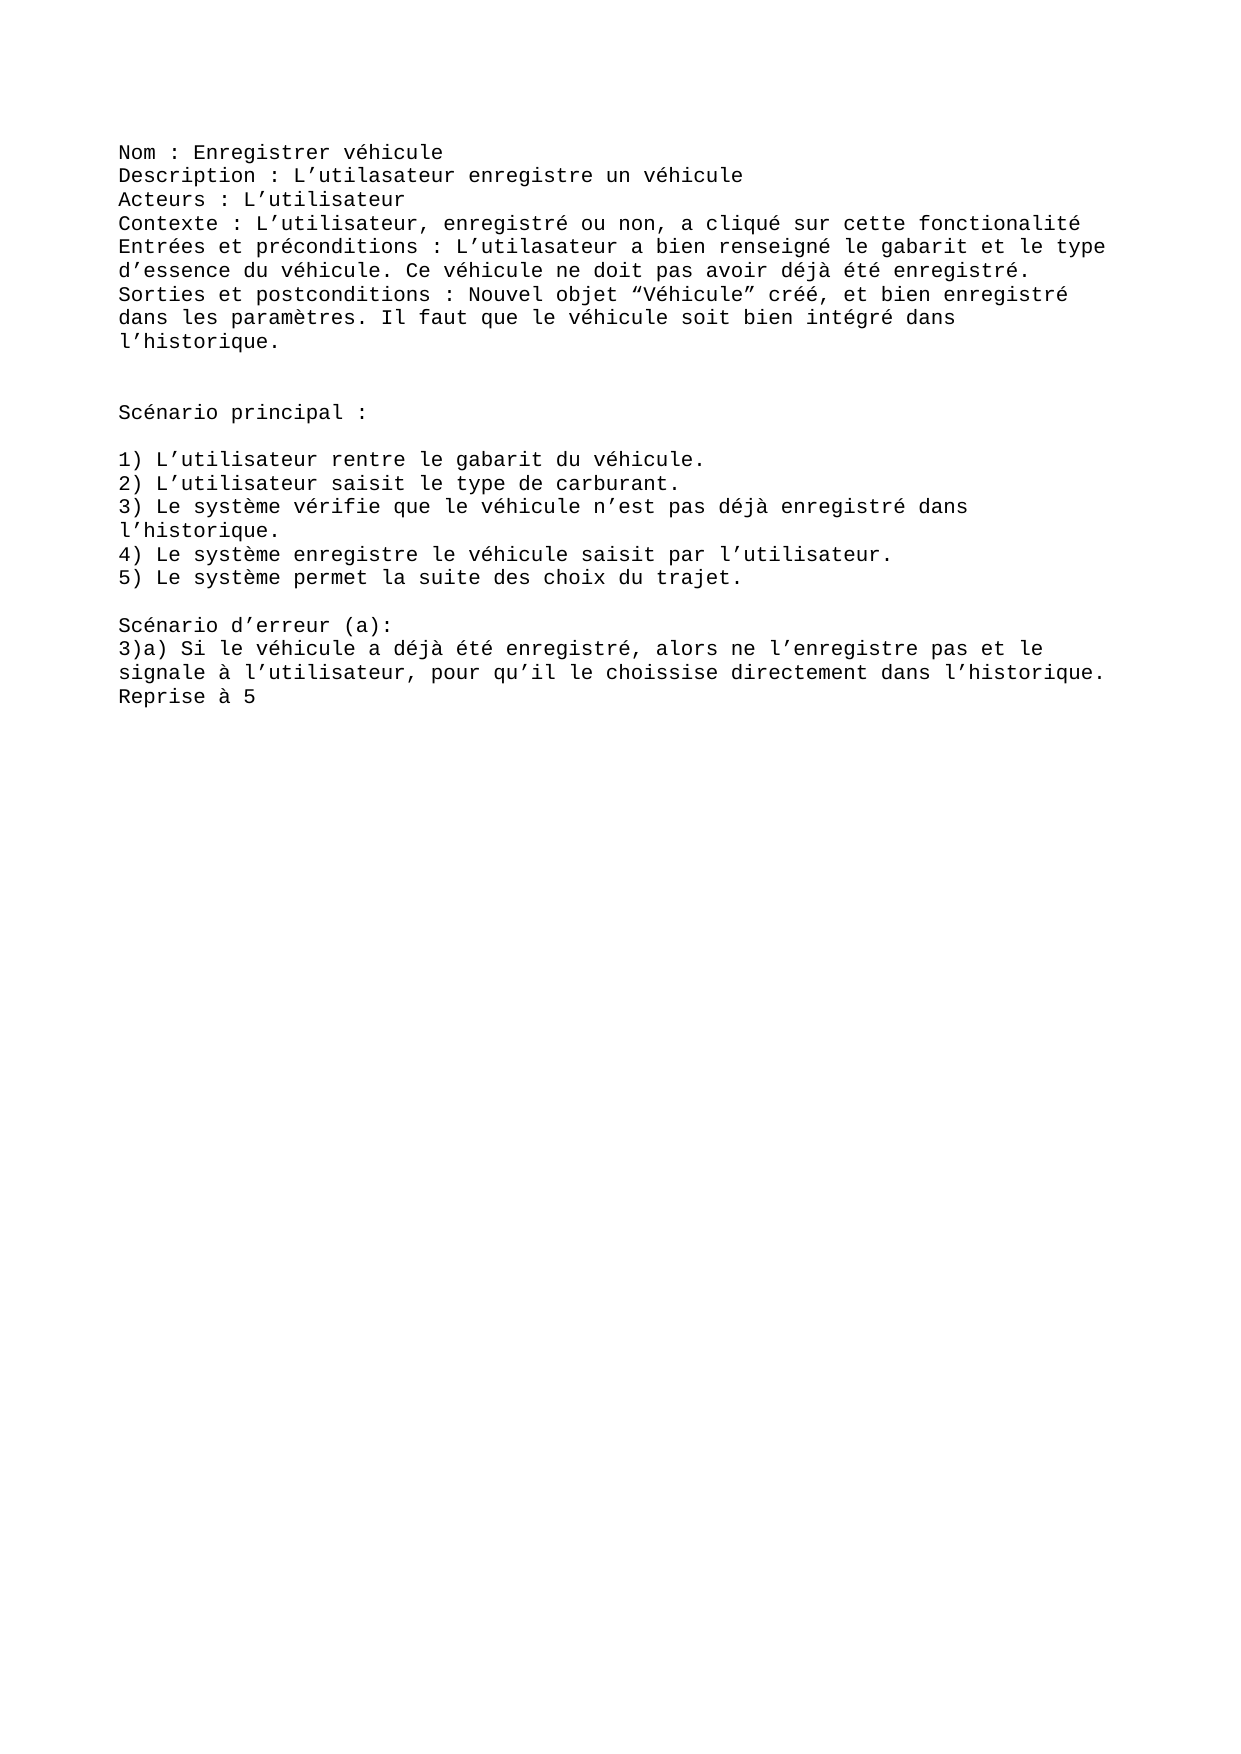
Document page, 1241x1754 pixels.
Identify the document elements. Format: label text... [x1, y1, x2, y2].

text 4) Le système enregistre le véhicule saisit par l’utilisateur. [118, 544, 1122, 567]
text Description : L’utilasateur enregistre un véhicule [118, 165, 1122, 189]
text 3)a) Si le véhicule a déjà été enregistré, alors ne l’enregistre pas et le signale à l’utilisateur, pour qu’il le choissise directement dans l’historique. Reprise à 5 [118, 638, 1122, 709]
text 2) L’utilisateur saisit le type de carburant. [118, 473, 1122, 496]
text Acteurs : L’utilisateur [118, 189, 1122, 213]
text 3) Le système vérifie que le véhicule n’est pas déjà enregistré dans l’historique. [118, 496, 1122, 544]
text 5) Le système permet la suite des choix du trajet. [118, 567, 1122, 591]
text Sorties et postconditions : Nouvel objet “Véhicule” créé, et bien enregistré dans les paramètres. Il faut que le véhicule soit bien intégré dans l’historique. [118, 284, 1122, 354]
text Nom : Enregistrer véhicule [118, 142, 1122, 165]
text 1) L’utilisateur rentre le gabarit du véhicule. [118, 449, 1122, 473]
text Scénario d’erreur (a): [118, 615, 1122, 638]
text Scénario principal : [118, 402, 1122, 426]
text Contexte : L’utilisateur, enregistré ou non, a cliqué sur cette fonctionalité [118, 213, 1122, 236]
text Entrées et préconditions : L’utilasateur a bien renseigné le gabarit et le type d’essence du véhicule. Ce véhicule ne doit pas avoir déjà été enregistré. [118, 236, 1122, 284]
